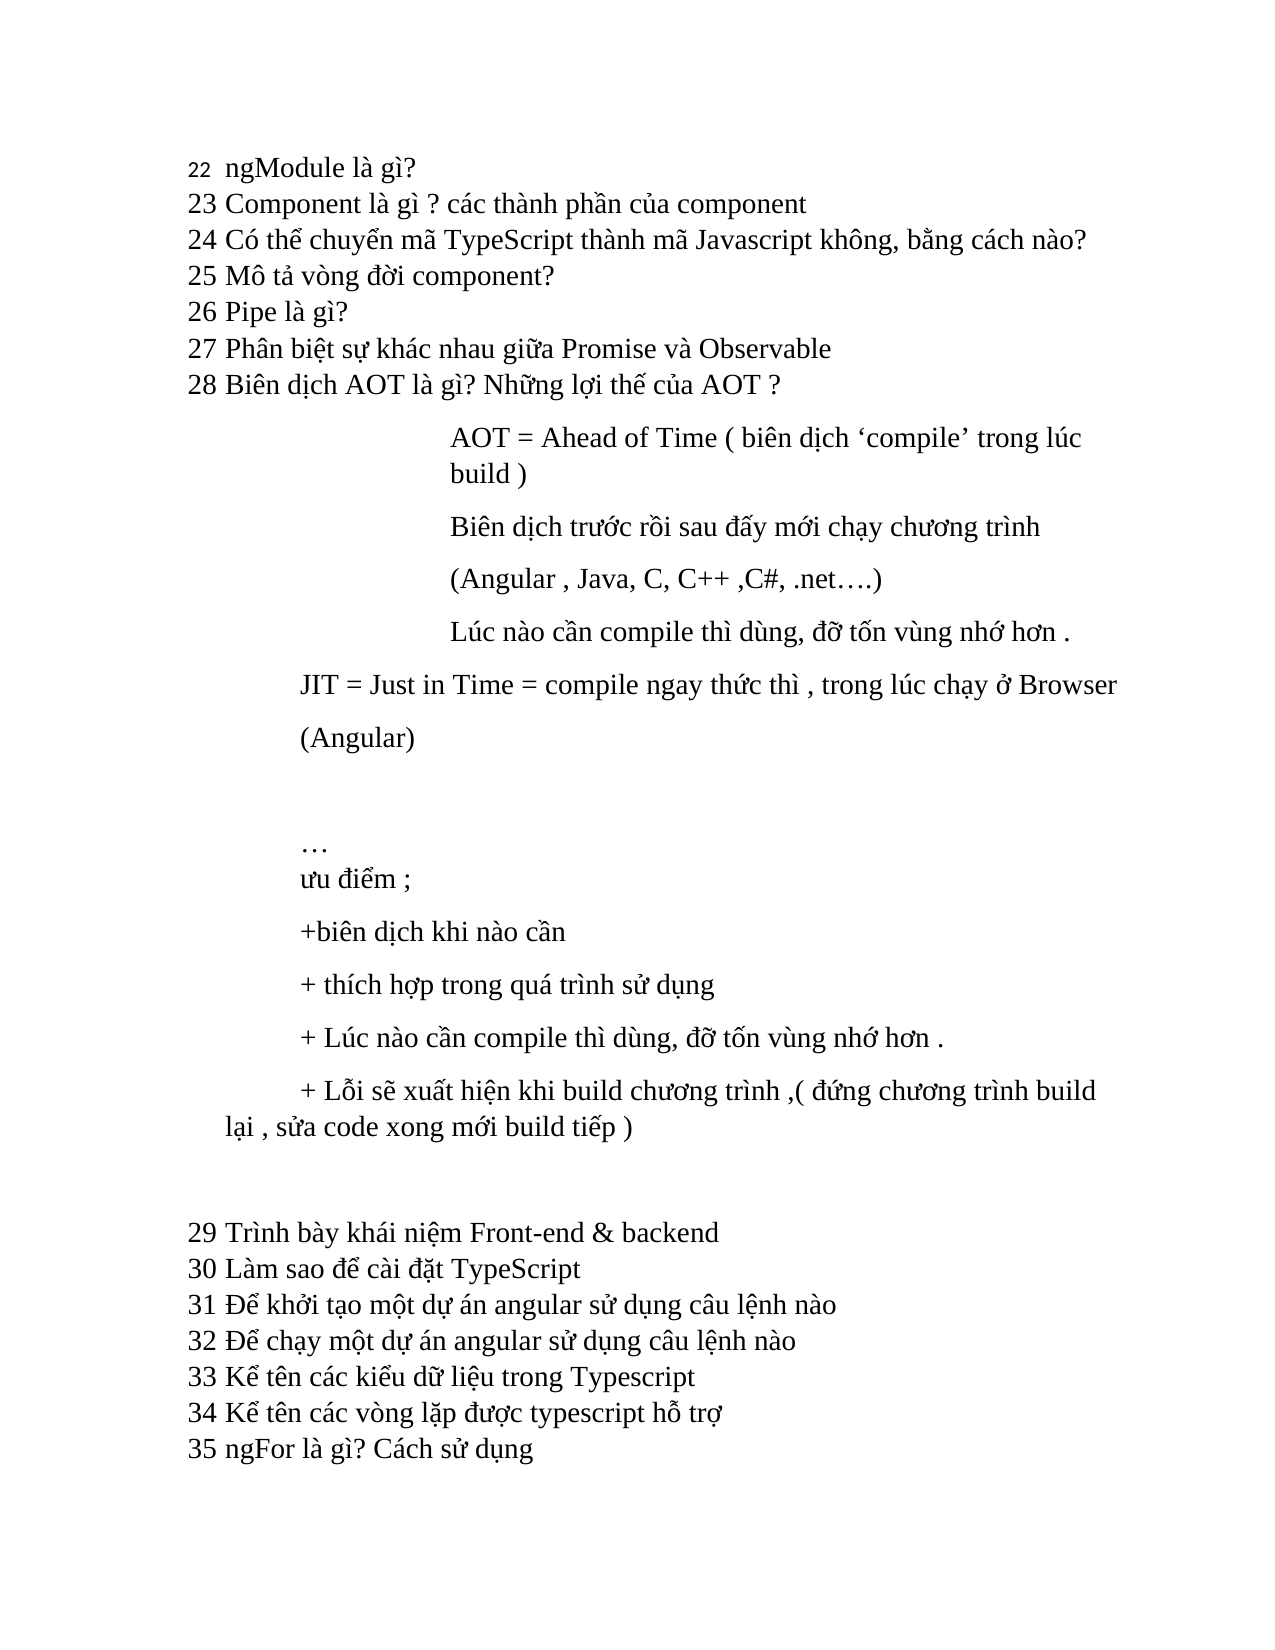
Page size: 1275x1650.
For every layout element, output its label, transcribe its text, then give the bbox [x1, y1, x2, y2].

text AOT = Ahead of Time ( biên dịch ‘compile’ trong lúc build ) [450, 420, 1125, 489]
text +biên dịch khi nào cần [300, 914, 1125, 948]
list Trình bày khái niệm Front-end & backend [187, 1215, 1125, 1248]
list Kể tên các vòng lặp được typescript hỗ trợ [187, 1395, 1125, 1429]
list Mô tả vòng đời component? [187, 258, 1125, 292]
list Có thể chuyển mã TypeScript thành mã Javascript không, bằng cách nào? [187, 222, 1125, 256]
text Biên dịch trước rồi sau đấy mới chạy chương trình [450, 509, 1125, 542]
text Lúc nào cần compile thì dùng, đỡ tốn vùng nhớ hơn . [450, 614, 1125, 648]
text + Lỗi sẽ xuất hiện khi build chương trình ,( đứng chương trình build lại , sửa code xong mới build tiếp ) [225, 1073, 1125, 1143]
list Pipe là gì? [187, 294, 1125, 328]
text (Angular) [300, 720, 1125, 753]
list ngModule là gì? [187, 150, 1125, 183]
list Component là gì ? các thành phần của component [187, 186, 1125, 220]
text JIT = Just in Time = compile ngay thức thì , trong lúc chạy ở Browser [300, 667, 1125, 701]
list Phân biệt sự khác nhau giữa Promise và Observable [187, 331, 1125, 364]
list Để chạy một dự án angular sử dụng câu lệnh nào [187, 1323, 1125, 1357]
list ngFor là gì? Cách sử dụng [187, 1432, 1125, 1465]
text … ưu điểm ; [300, 826, 1125, 895]
list Kể tên các kiểu dữ liệu trong Typescript [187, 1359, 1125, 1393]
text (Angular , Java, C, C++ ,C#, .net….) [450, 561, 1125, 595]
list Biên dịch AOT là gì? Những lợi thế của AOT ? [187, 367, 1125, 400]
list Làm sao để cài đặt TypeScript [187, 1251, 1125, 1284]
text + Lúc nào cần compile thì dùng, đỡ tốn vùng nhớ hơn . [225, 1020, 1125, 1054]
text + thích hợp trong quá trình sử dụng [300, 967, 1125, 1001]
list Để khởi tạo một dự án angular sử dụng câu lệnh nào [187, 1287, 1125, 1321]
